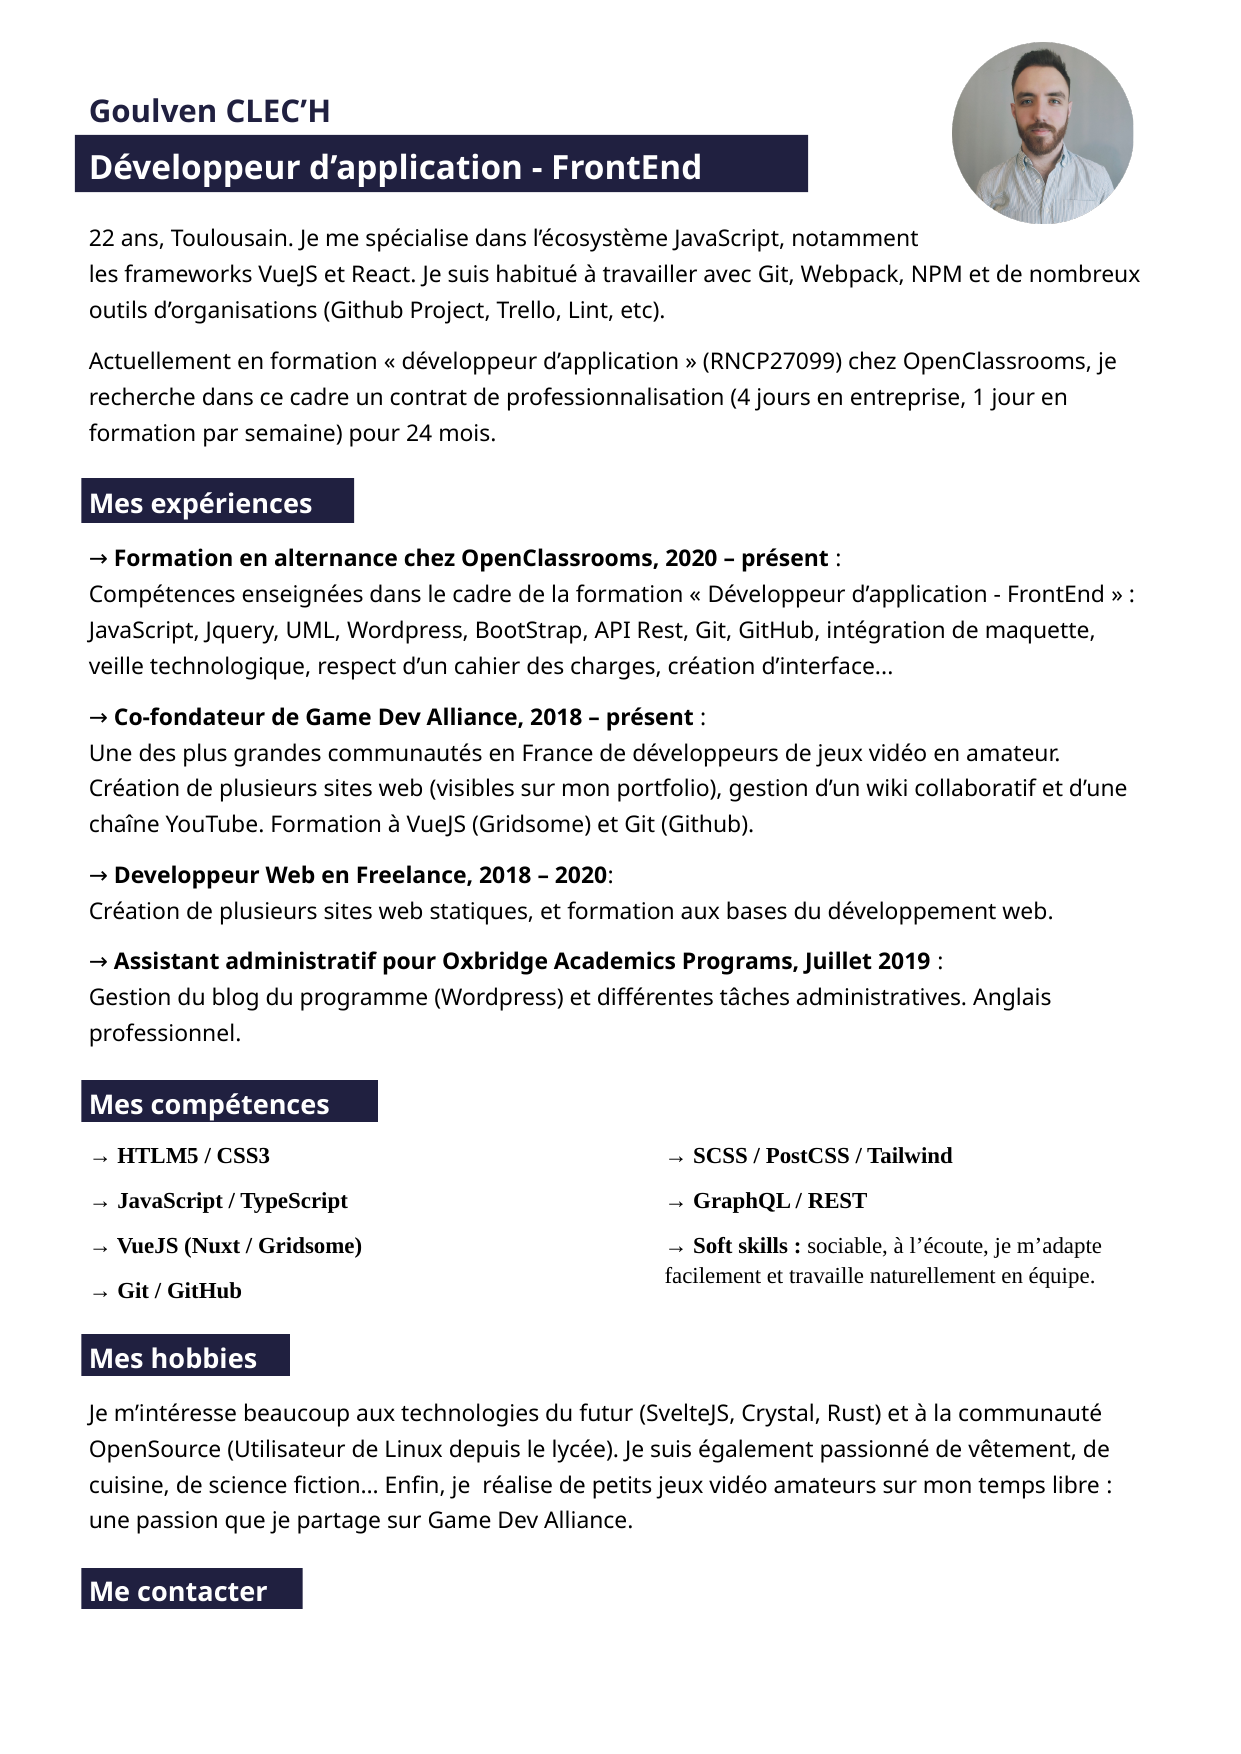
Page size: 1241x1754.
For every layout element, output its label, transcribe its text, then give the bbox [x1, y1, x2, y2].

picture [81, 1568, 303, 1609]
text Développeur d’application - FrontEnd [809, 143, 952, 189]
text → GraphQL / REST [664, 1187, 1152, 1214]
text Mes expériences [355, 485, 1152, 522]
text Me contacter [303, 1573, 1152, 1609]
text → SCSS / PostCSS / Tailwind [664, 1143, 1152, 1169]
text Développeur d’application - FrontEnd [1134, 143, 1152, 189]
text Mes hobbies [290, 1339, 1152, 1376]
text → HTLM5 / CSS3 [88, 1143, 576, 1169]
text → Formation en alternance chez OpenClassrooms, 2020 – présent : Compétences enseignées dans le cadre de la formation « Développeur d’application - FrontEnd » : JavaScript, Jquery, UML, Wordpress, BootStrap, API Rest, Git, GitHub, intégration de maquette, veille technologique, respect d’un cahier des charges, création d’interface... [88, 542, 1152, 681]
text → Soft skills : sociable, à l’écoute, je m’adapte facilement et travaille naturellement en équipe. [664, 1232, 1152, 1289]
picture [952, 42, 1134, 224]
subtitle [1134, 88, 1152, 131]
text → JavaScript / TypeScript [88, 1187, 576, 1214]
text → Developpeur Web en Freelance, 2018 – 2020: Création de plusieurs sites web statiques, et formation aux bases du développement web. [88, 859, 1152, 926]
text → Git / GitHub [88, 1277, 576, 1303]
text Je m’intéresse beaucoup aux technologies du futur (SvelteJS, Crystal, Rust) et à la communauté OpenSource (Utilisateur de Linux depuis le lycée). Je suis également passionné de vêtement, de cuisine, de science fiction… Enfin, je réalise de petits jeux vidéo amateurs sur mon temps libre : une passion que je partage sur Game Dev Alliance. [88, 1397, 1152, 1536]
subtitle Goulven CLEC’H [88, 88, 952, 131]
picture [81, 1080, 378, 1122]
text → Co-fondateur de Game Dev Alliance, 2018 – présent : Une des plus grandes communautés en France de développeurs de jeux vidéo en amateur. Création de plusieurs sites web (visibles sur mon portfolio), gestion d’un wiki collaboratif et d’une chaîne YouTube. Formation à VueJS (Gridsome) et Git (Github). [88, 701, 1152, 839]
picture [81, 478, 355, 523]
text Mes compétences [378, 1085, 1152, 1122]
text 22 ans, Toulousain. Je me spécialise dans l’écosystème JavaScript, notamment les frameworks VueJS et React. Je suis habitué à travailler avec Git, Webpack, NPM et de nombreux outils d’organisations (Github Project, Trello, Lint, etc). [88, 222, 1152, 325]
text Actuellement en formation « développeur d’application » (RNCP27099) chez OpenClassrooms, je recherche dans ce cadre un contrat de professionnalisation (4 jours en entreprise, 1 jour en formation par semaine) pour 24 mois. [88, 345, 1152, 448]
text → Assistant administratif pour Oxbridge Academics Programs, Juillet 2019 : Gestion du blog du programme (Wordpress) et différentes tâches administratives. Anglais professionnel. [88, 945, 1152, 1048]
picture [81, 1334, 290, 1376]
text → VueJS (Nuxt / Gridsome) [88, 1232, 576, 1258]
